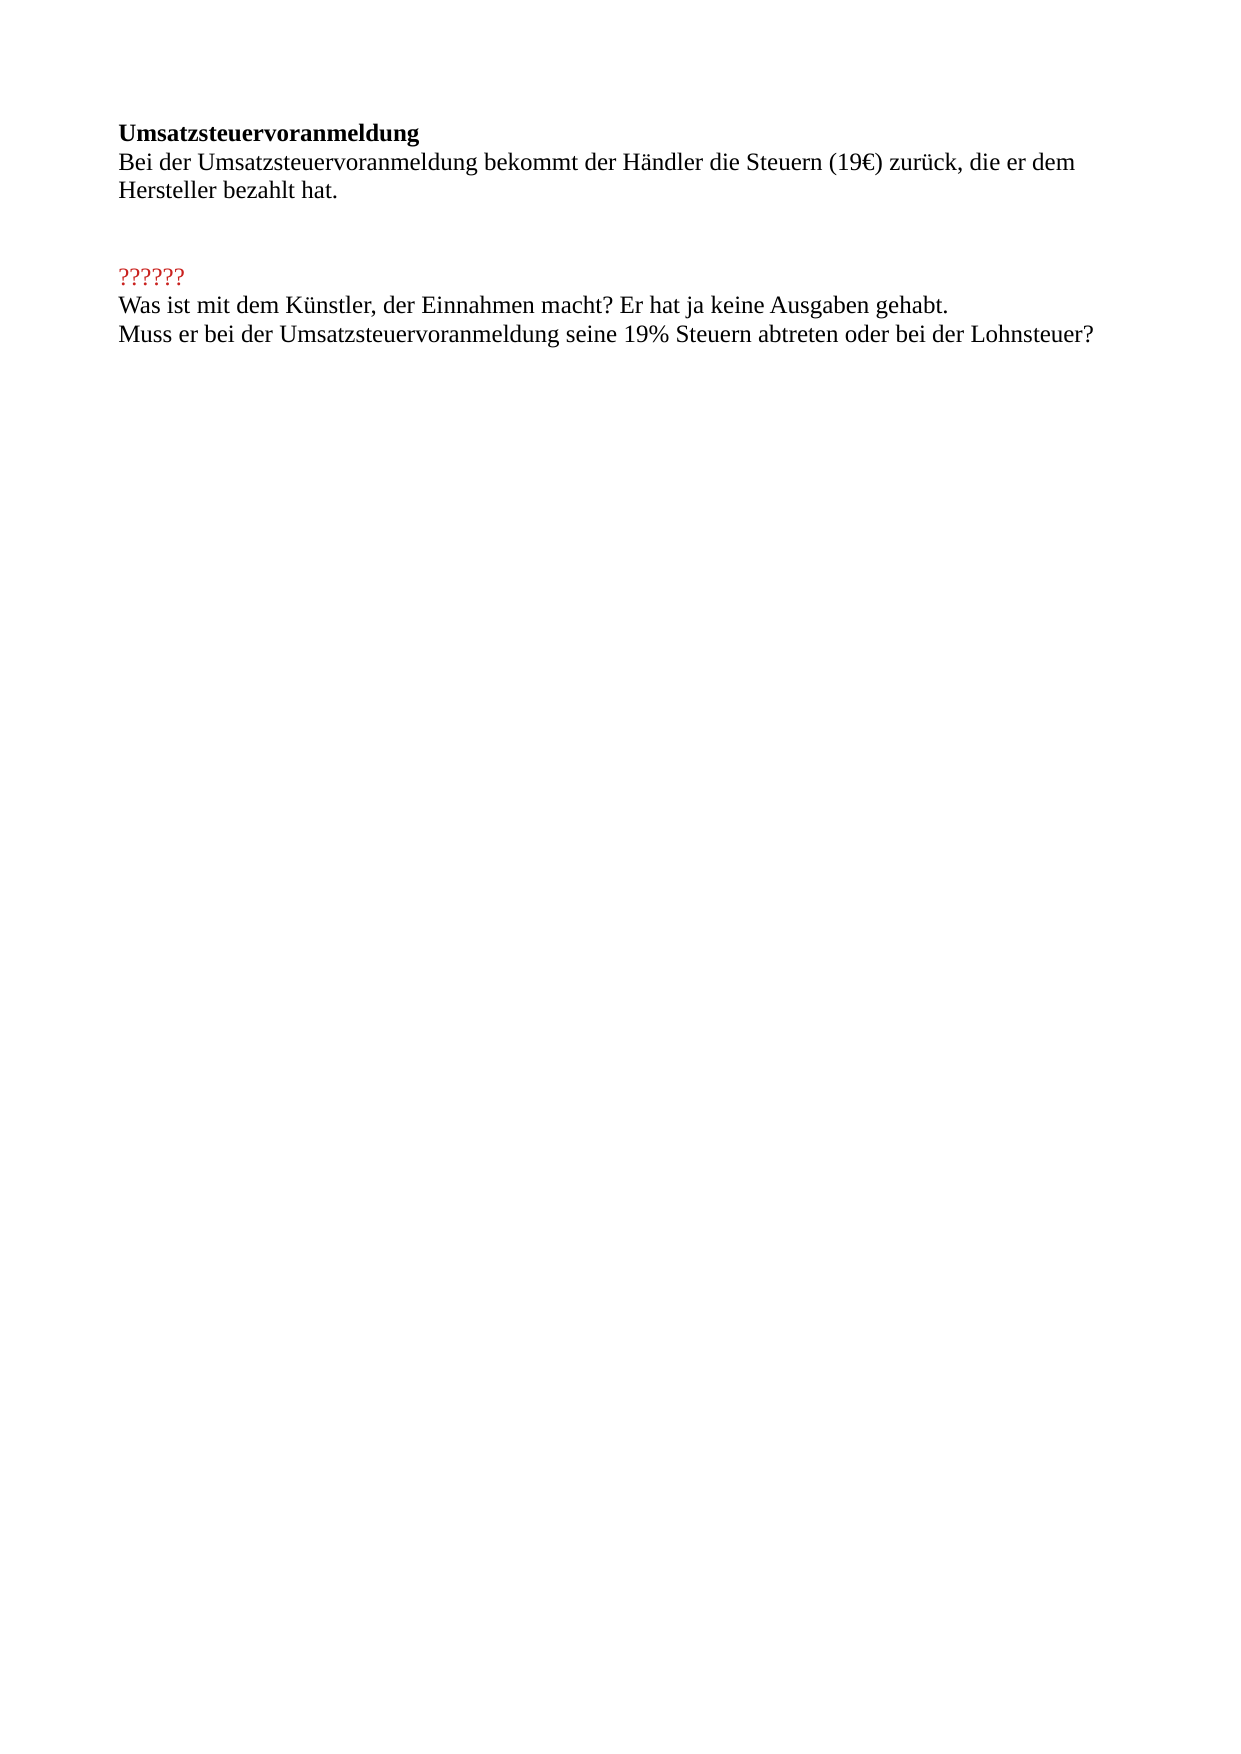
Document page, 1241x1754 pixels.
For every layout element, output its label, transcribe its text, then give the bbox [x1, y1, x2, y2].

text Bei der Umsatzsteuervoranmeldung bekommt der Händler die Steuern (19€) zurück, die er dem Hersteller bezahlt hat. [118, 147, 1122, 204]
text Was ist mit dem Künstler, der Einnahmen macht? Er hat ja keine Ausgaben gehabt. [118, 291, 1122, 319]
text Muss er bei der Umsatzsteuervoranmeldung seine 19% Steuern abtreten oder bei der Lohnsteuer? [118, 319, 1122, 348]
text Umsatzsteuervoranmeldung [118, 118, 1122, 147]
text ?????? [118, 262, 1122, 291]
